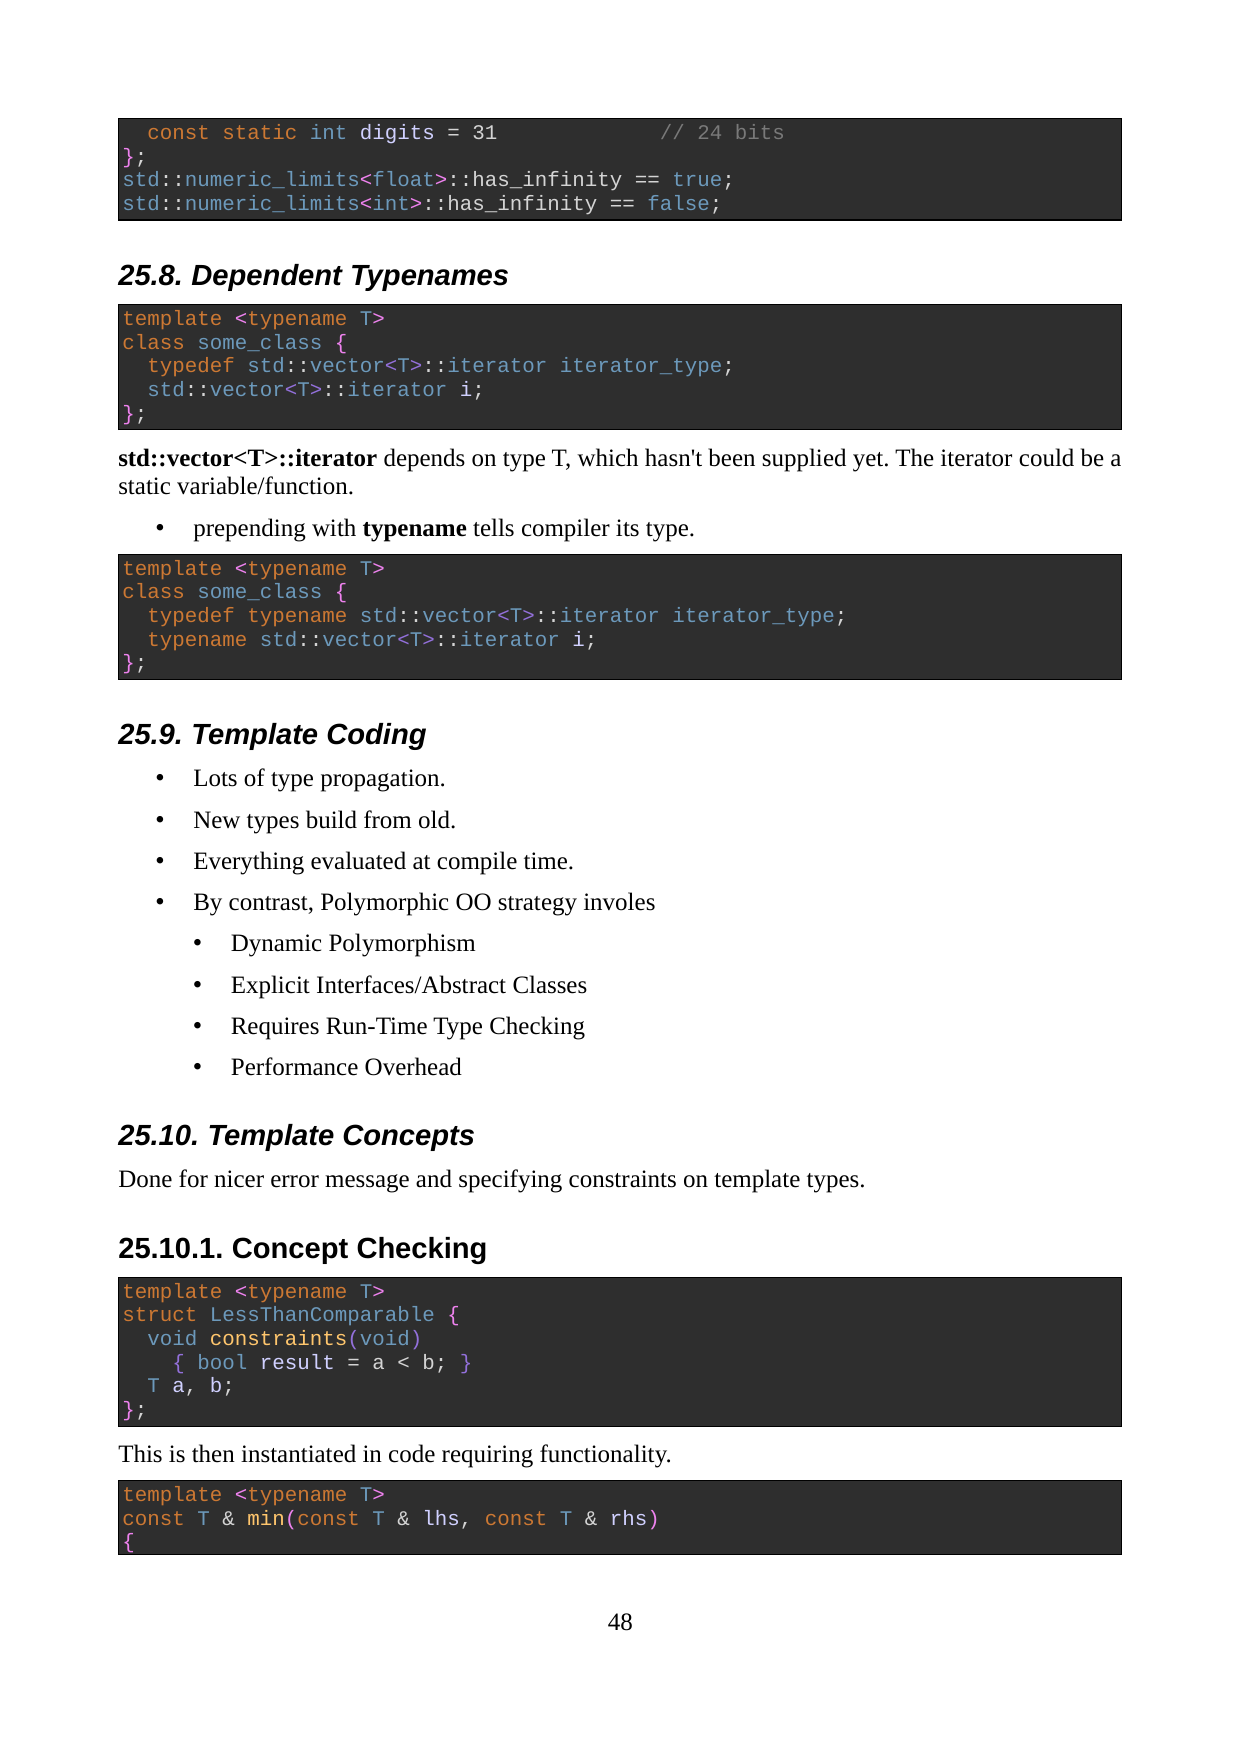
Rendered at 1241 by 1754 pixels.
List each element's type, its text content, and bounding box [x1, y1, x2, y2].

text template <typename T> [119, 555, 1121, 577]
text std::numeric_limits<float>::has_infinity == true; [119, 165, 1121, 189]
text typename std::vector<T>::iterator i; [119, 625, 1121, 648]
text std::vector<T>::iterator i; [119, 375, 1121, 399]
text T a, b; [119, 1371, 1121, 1395]
text }; [119, 399, 1121, 429]
text }; [119, 1395, 1121, 1426]
list Dynamic Polymorphism [193, 928, 1122, 957]
text { bool result = a < b; } [119, 1348, 1121, 1371]
list Explicit Interfaces/Abstract Classes [193, 970, 1122, 998]
list By contrast, Polymorphic OO strategy involes [156, 887, 1122, 916]
text template <typename T> [119, 1481, 1121, 1504]
text const static int digits = 31 // 24 bits [119, 119, 1121, 142]
text class some_class { [119, 577, 1121, 601]
subtitle Dependent Typenames [118, 258, 1122, 292]
text template <typename T> [119, 305, 1121, 328]
text template <typename T> [119, 1278, 1121, 1300]
list Everything evaluated at compile time. [156, 846, 1122, 875]
subtitle Template Concepts [118, 1118, 1122, 1152]
list prepending with typename tells compiler its type. [156, 513, 1122, 541]
text const T & min(const T & lhs, const T & rhs) [119, 1504, 1121, 1527]
text void constraints(void) [119, 1324, 1121, 1348]
list Requires Run-Time Type Checking [193, 1011, 1122, 1040]
text class some_class { [119, 328, 1121, 351]
text std::vector<T>::iterator depends on type T, which hasn't been supplied yet. The iterator could be a static variable/function. [118, 443, 1122, 500]
subtitle Concept Checking [118, 1231, 1122, 1264]
text { [119, 1527, 1121, 1554]
text typedef typename std::vector<T>::iterator iterator_type; [119, 601, 1121, 625]
list New types build from old. [156, 805, 1122, 833]
list Performance Overhead [193, 1052, 1122, 1081]
text This is then instantiated in code requiring functionality. [118, 1439, 1122, 1468]
text }; [119, 142, 1121, 165]
text struct LessThanComparable { [119, 1300, 1121, 1324]
text typedef std::vector<T>::iterator iterator_type; [119, 351, 1121, 375]
text std::numeric_limits<int>::has_infinity == false; [119, 189, 1121, 219]
text Done for nicer error message and specifying constraints on template types. [118, 1164, 1122, 1193]
subtitle Template Coding [118, 717, 1122, 751]
text }; [119, 648, 1121, 679]
list Lots of type propagation. [156, 763, 1122, 792]
